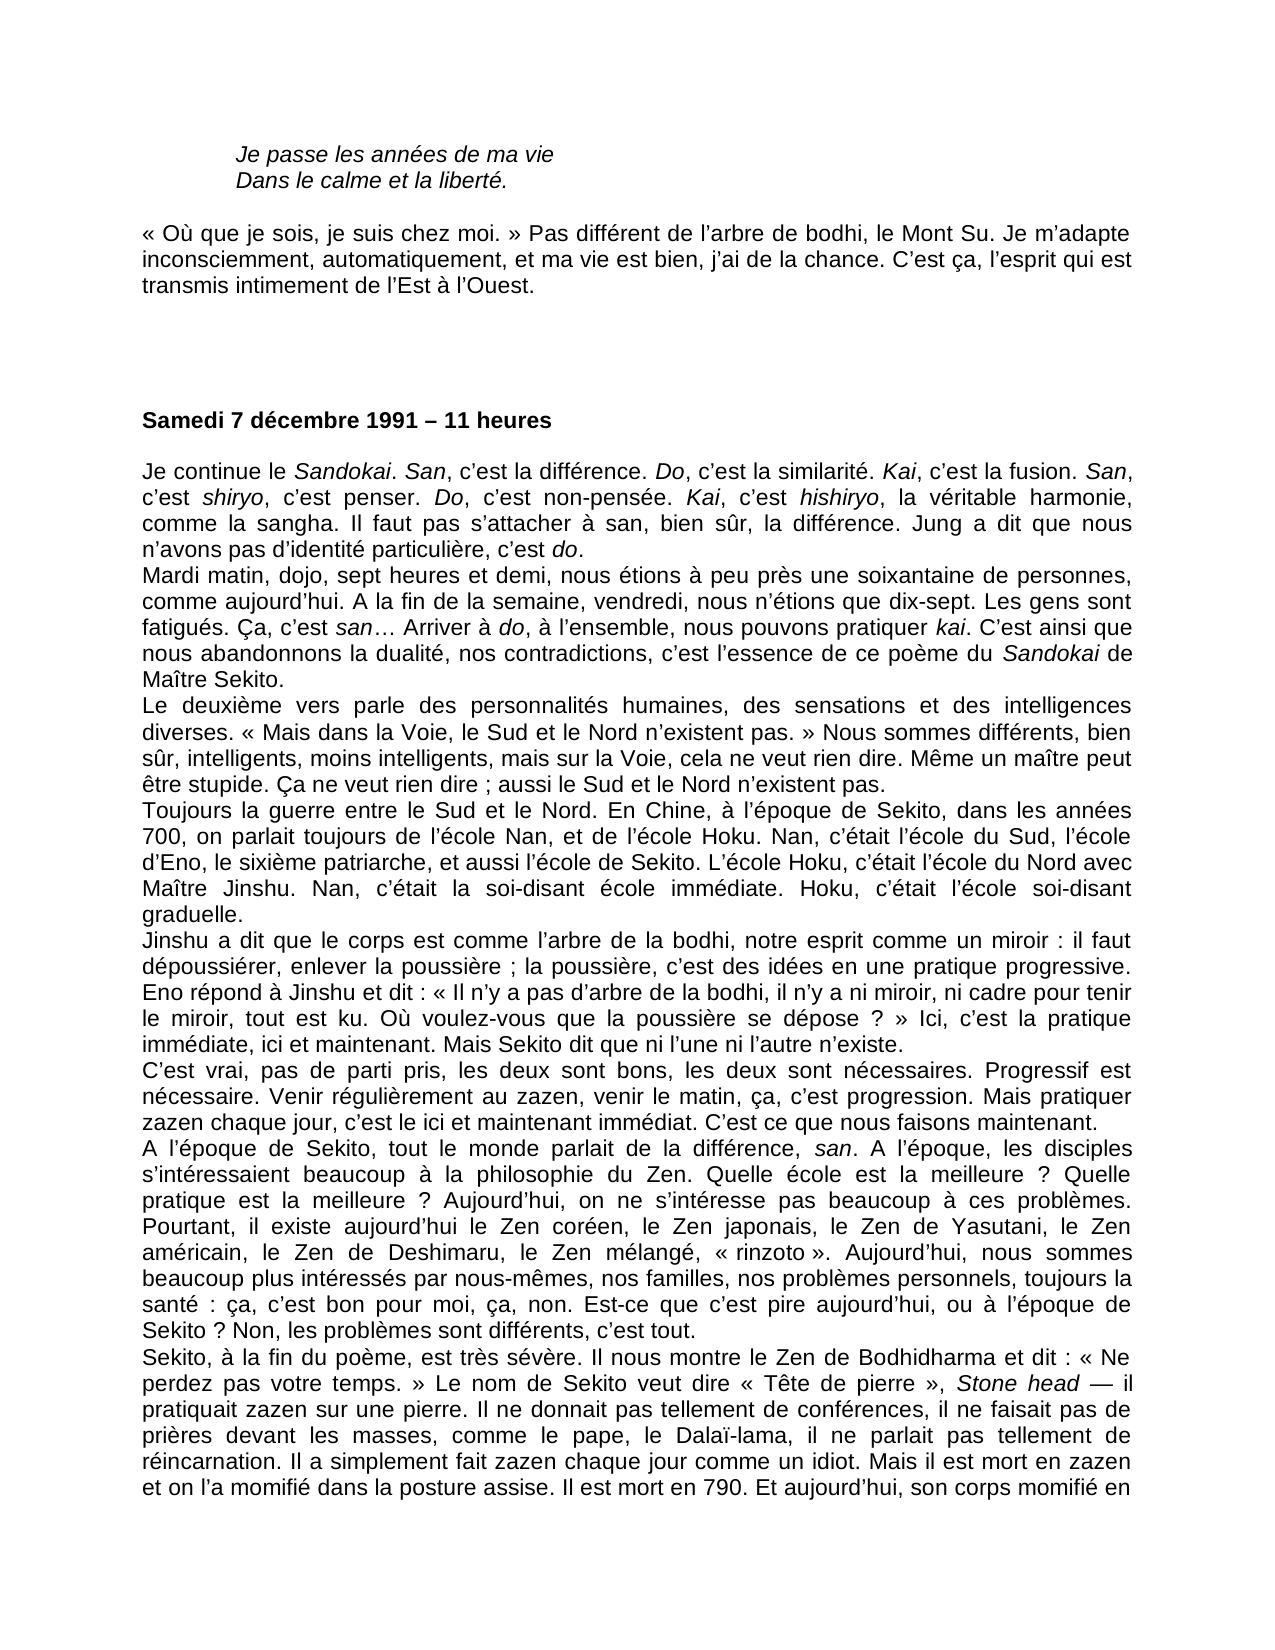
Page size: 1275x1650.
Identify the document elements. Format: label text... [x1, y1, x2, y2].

text Mardi matin, dojo, sept heures et demi, nous étions à peu près une soixantaine de personnes, comme aujourd’hui. A la fin de la semaine, vendredi, nous n’étions que dix-sept. Les gens sont fatigués. Ça, c’est san… Arriver à do, à l’ensemble, nous pouvons pratiquer kai. C’est ainsi que nous abandonnons la dualité, nos contradictions, c’est l’essence de ce poème du Sandokai de Maître Sekito. [142, 563, 1133, 693]
text Je continue le Sandokai. San, c’est la différence. Do, c’est la similarité. Kai, c’est la fusion. San, c’est shiryo, c’est penser. Do, c’est non-pensée. Kai, c’est hishiryo, la véritable harmonie, comme la sangha. Il faut pas s’attacher à san, bien sûr, la différence. Jung a dit que nous n’avons pas d’identité particulière, c’est do. [142, 458, 1133, 563]
text Dans le calme et la liberté. [236, 168, 1133, 194]
text « Où que je sois, je suis chez moi. » Pas différent de l’arbre de bodhi, le Mont Su. Je m’adapte inconsciemment, automatiquement, et ma vie est bien, j’ai de la chance. C’est ça, l’esprit qui est transmis intimement de l’Est à l’Ouest. [142, 220, 1133, 298]
text Je passe les années de ma vie [236, 142, 1133, 168]
text A l’époque de Sekito, tout le monde parlait de la différence, san. A l’époque, les disciples s’intéressaient beaucoup à la philosophie du Zen. Quelle école est la meilleure ? Quelle pratique est la meilleure ? Aujourd’hui, on ne s’intéresse pas beaucoup à ces problèmes. Pourtant, il existe aujourd’hui le Zen coréen, le Zen japonais, le Zen de Yasutani, le Zen américain, le Zen de Deshimaru, le Zen mélangé, « rinzoto ». Aujourd’hui, nous sommes beaucoup plus intéressés par nous-mêmes, nos familles, nos problèmes personnels, toujours la santé : ça, c’est bon pour moi, ça, non. Est-ce que c’est pire aujourd’hui, ou à l’époque de Sekito ? Non, les problèmes sont différents, c’est tout. [142, 1136, 1133, 1344]
text Samedi 7 décembre 1991 – 11 heures [142, 407, 1133, 433]
text Le deuxième vers parle des personnalités humaines, des sensations et des intelligences diverses. « Mais dans la Voie, le Sud et le Nord n’existent pas. » Nous sommes différents, bien sûr, intelligents, moins intelligents, mais sur la Voie, cela ne veut rien dire. Même un maître peut être stupide. Ça ne veut rien dire ; aussi le Sud et le Nord n’existent pas. [142, 693, 1133, 797]
text C’est vrai, pas de parti pris, les deux sont bons, les deux sont nécessaires. Progressif est nécessaire. Venir régulièrement au zazen, venir le matin, ça, c’est progression. Mais pratiquer zazen chaque jour, c’est le ici et maintenant immédiat. C’est ce que nous faisons maintenant. [142, 1057, 1133, 1136]
text Toujours la guerre entre le Sud et le Nord. En Chine, à l’époque de Sekito, dans les années 700, on parlait toujours de l’école Nan, et de l’école Hoku. Nan, c’était l’école du Sud, l’école d’Eno, le sixième patriarche, et aussi l’école de Sekito. L’école Hoku, c’était l’école du Nord avec Maître Jinshu. Nan, c’était la soi-disant école immédiate. Hoku, c’était l’école soi-disant graduelle. [142, 797, 1133, 927]
text Sekito, à la fin du poème, est très sévère. Il nous montre le Zen de Bodhidharma et dit : « Ne perdez pas votre temps. » Le nom de Sekito veut dire « Tête de pierre », Stone head — il pratiquait zazen sur une pierre. Il ne donnait pas tellement de conférences, il ne faisait pas de prières devant les masses, comme le pape, le Dalaï-lama, il ne parlait pas tellement de réincarnation. Il a simplement fait zazen chaque jour comme un idiot. Mais il est mort en zazen et on l’a momifié dans la posture assise. Il est mort en 790. Et aujourd’hui, son corps momifié en [142, 1344, 1133, 1500]
text Jinshu a dit que le corps est comme l’arbre de la bodhi, notre esprit comme un miroir : il faut dépoussiérer, enlever la poussière ; la poussière, c’est des idées en une pratique progressive. Eno répond à Jinshu et dit : « Il n’y a pas d’arbre de la bodhi, il n’y a ni miroir, ni cadre pour tenir le miroir, tout est ku. Où voulez-vous que la poussière se dépose ? » Ici, c’est la pratique immédiate, ici et maintenant. Mais Sekito dit que ni l’une ni l’autre n’existe. [142, 927, 1133, 1057]
